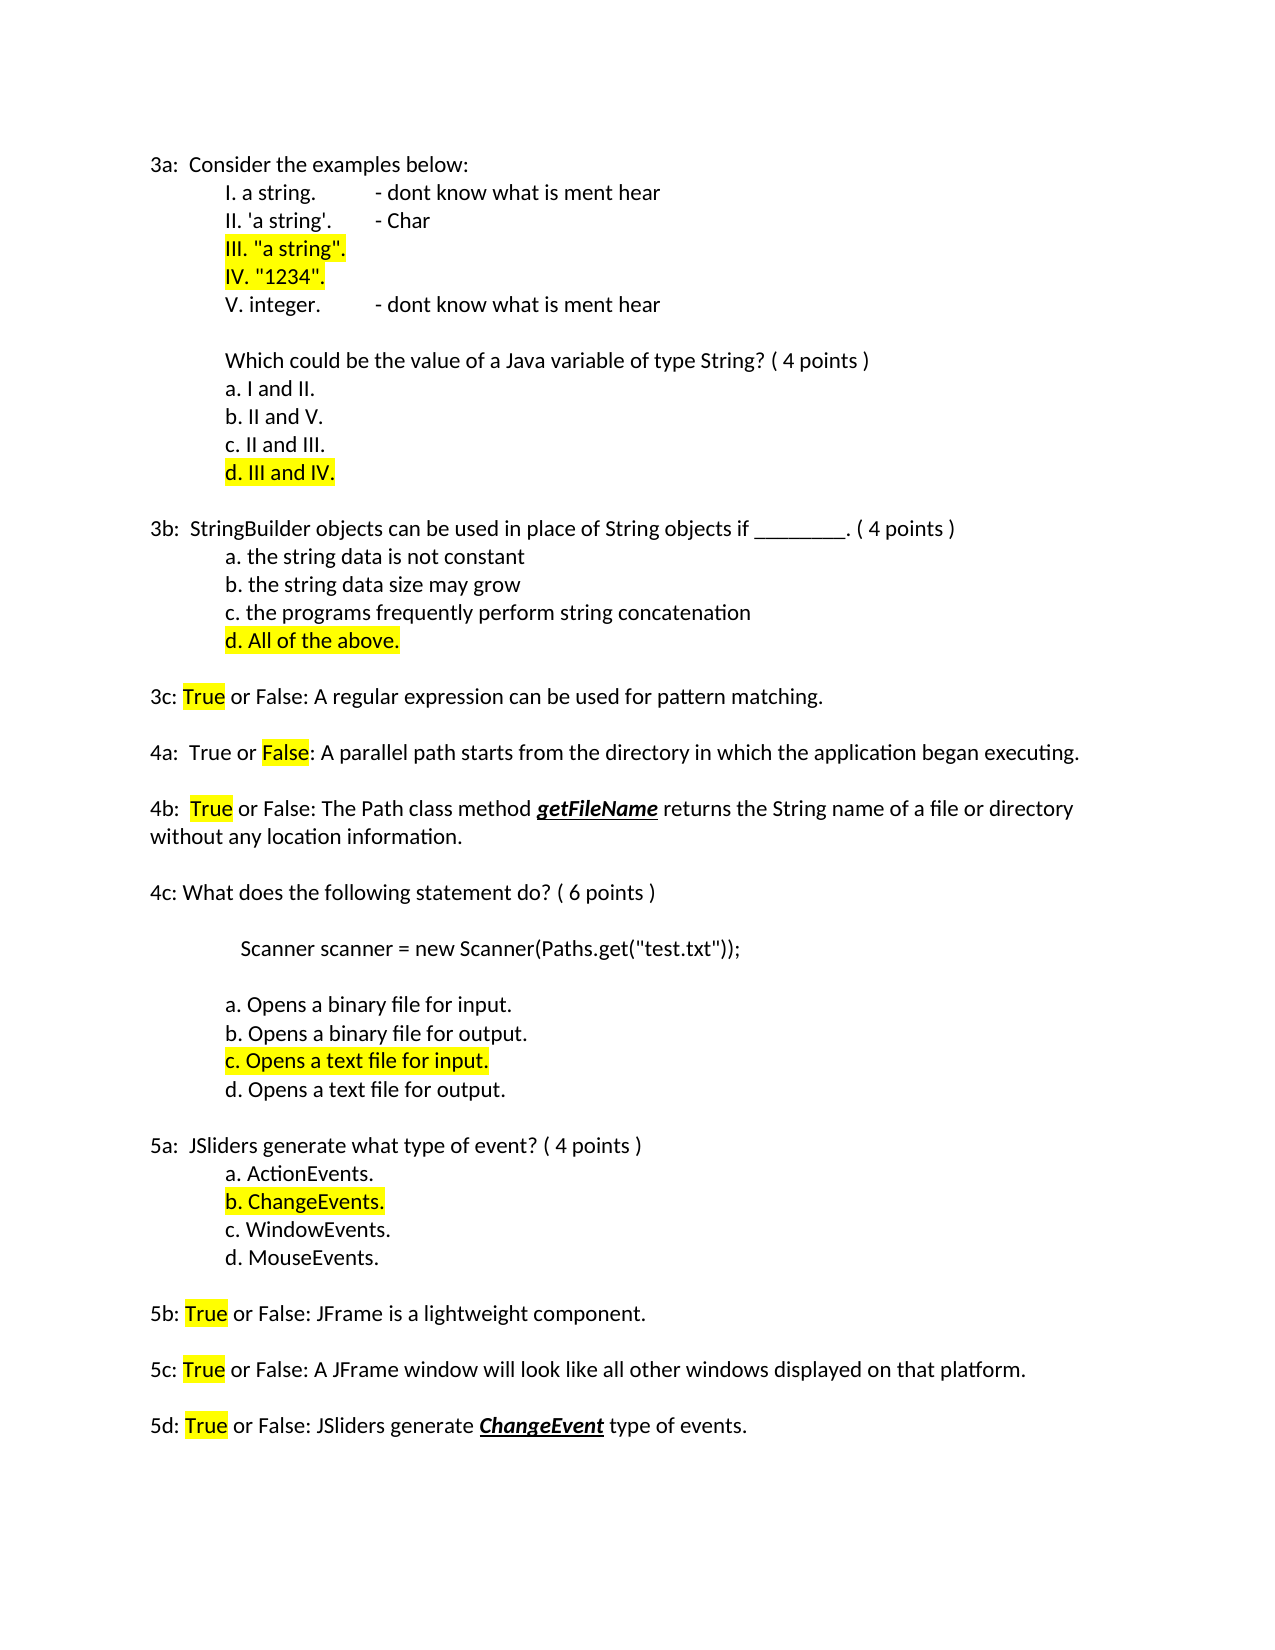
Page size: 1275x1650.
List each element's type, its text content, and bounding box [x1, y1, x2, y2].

text a. Opens a binary file for input. [225, 991, 1125, 1019]
text c. II and III. [225, 430, 1125, 458]
text II. 'a string'. - Char [225, 206, 1125, 234]
text 4a: True or False: A parallel path starts from the directory in which the application began executing. [150, 738, 1125, 766]
text d. MouseEvents. [225, 1243, 1125, 1271]
text 5c: True or False: A JFrame window will look like all other windows displayed on that platform. [150, 1355, 1125, 1383]
text 5a: JSliders generate what type of event? ( 4 points ) [150, 1131, 1125, 1159]
text I. a string. - dont know what is ment hear [225, 178, 1125, 206]
text III. "a string". [225, 234, 1125, 262]
text d. Opens a text file for output. [225, 1075, 1125, 1103]
text b. ChangeEvents. [225, 1187, 1125, 1215]
text V. integer. - dont know what is ment hear [225, 290, 1125, 318]
text b. the string data size may grow [225, 570, 1125, 598]
text b. Opens a binary file for output. [225, 1019, 1125, 1047]
text Which could be the value of a Java variable of type String? ( 4 points ) [225, 346, 1125, 374]
text 5d: True or False: JSliders generate ChangeEvent type of events. [150, 1411, 1125, 1439]
text 3b: StringBuilder objects can be used in place of String objects if ________. ( 4 points ) [150, 514, 1125, 542]
text a. I and II. [225, 374, 1125, 402]
text 4c: What does the following statement do? ( 6 points ) [150, 878, 1125, 907]
text d. III and IV. [225, 458, 1125, 486]
text c. WindowEvents. [225, 1215, 1125, 1243]
text c. Opens a text file for input. [225, 1047, 1125, 1075]
text a. the string data is not constant [225, 542, 1125, 570]
text 4b: True or False: The Path class method getFileName returns the String name of a file or directory without any location information. [150, 794, 1125, 851]
text a. ActionEvents. [225, 1159, 1125, 1187]
text 3a: Consider the examples below: [150, 150, 1125, 178]
text c. the programs frequently perform string concatenation [225, 598, 1125, 626]
text 5b: True or False: JFrame is a lightweight component. [150, 1299, 1125, 1327]
text Scanner scanner = new Scanner(Paths.get("test.txt")); [225, 934, 1125, 963]
text d. All of the above. [225, 626, 1125, 654]
text 3c: True or False: A regular expression can be used for pattern matching. [150, 682, 1125, 710]
text b. II and V. [225, 402, 1125, 430]
text IV. "1234". [225, 262, 1125, 290]
